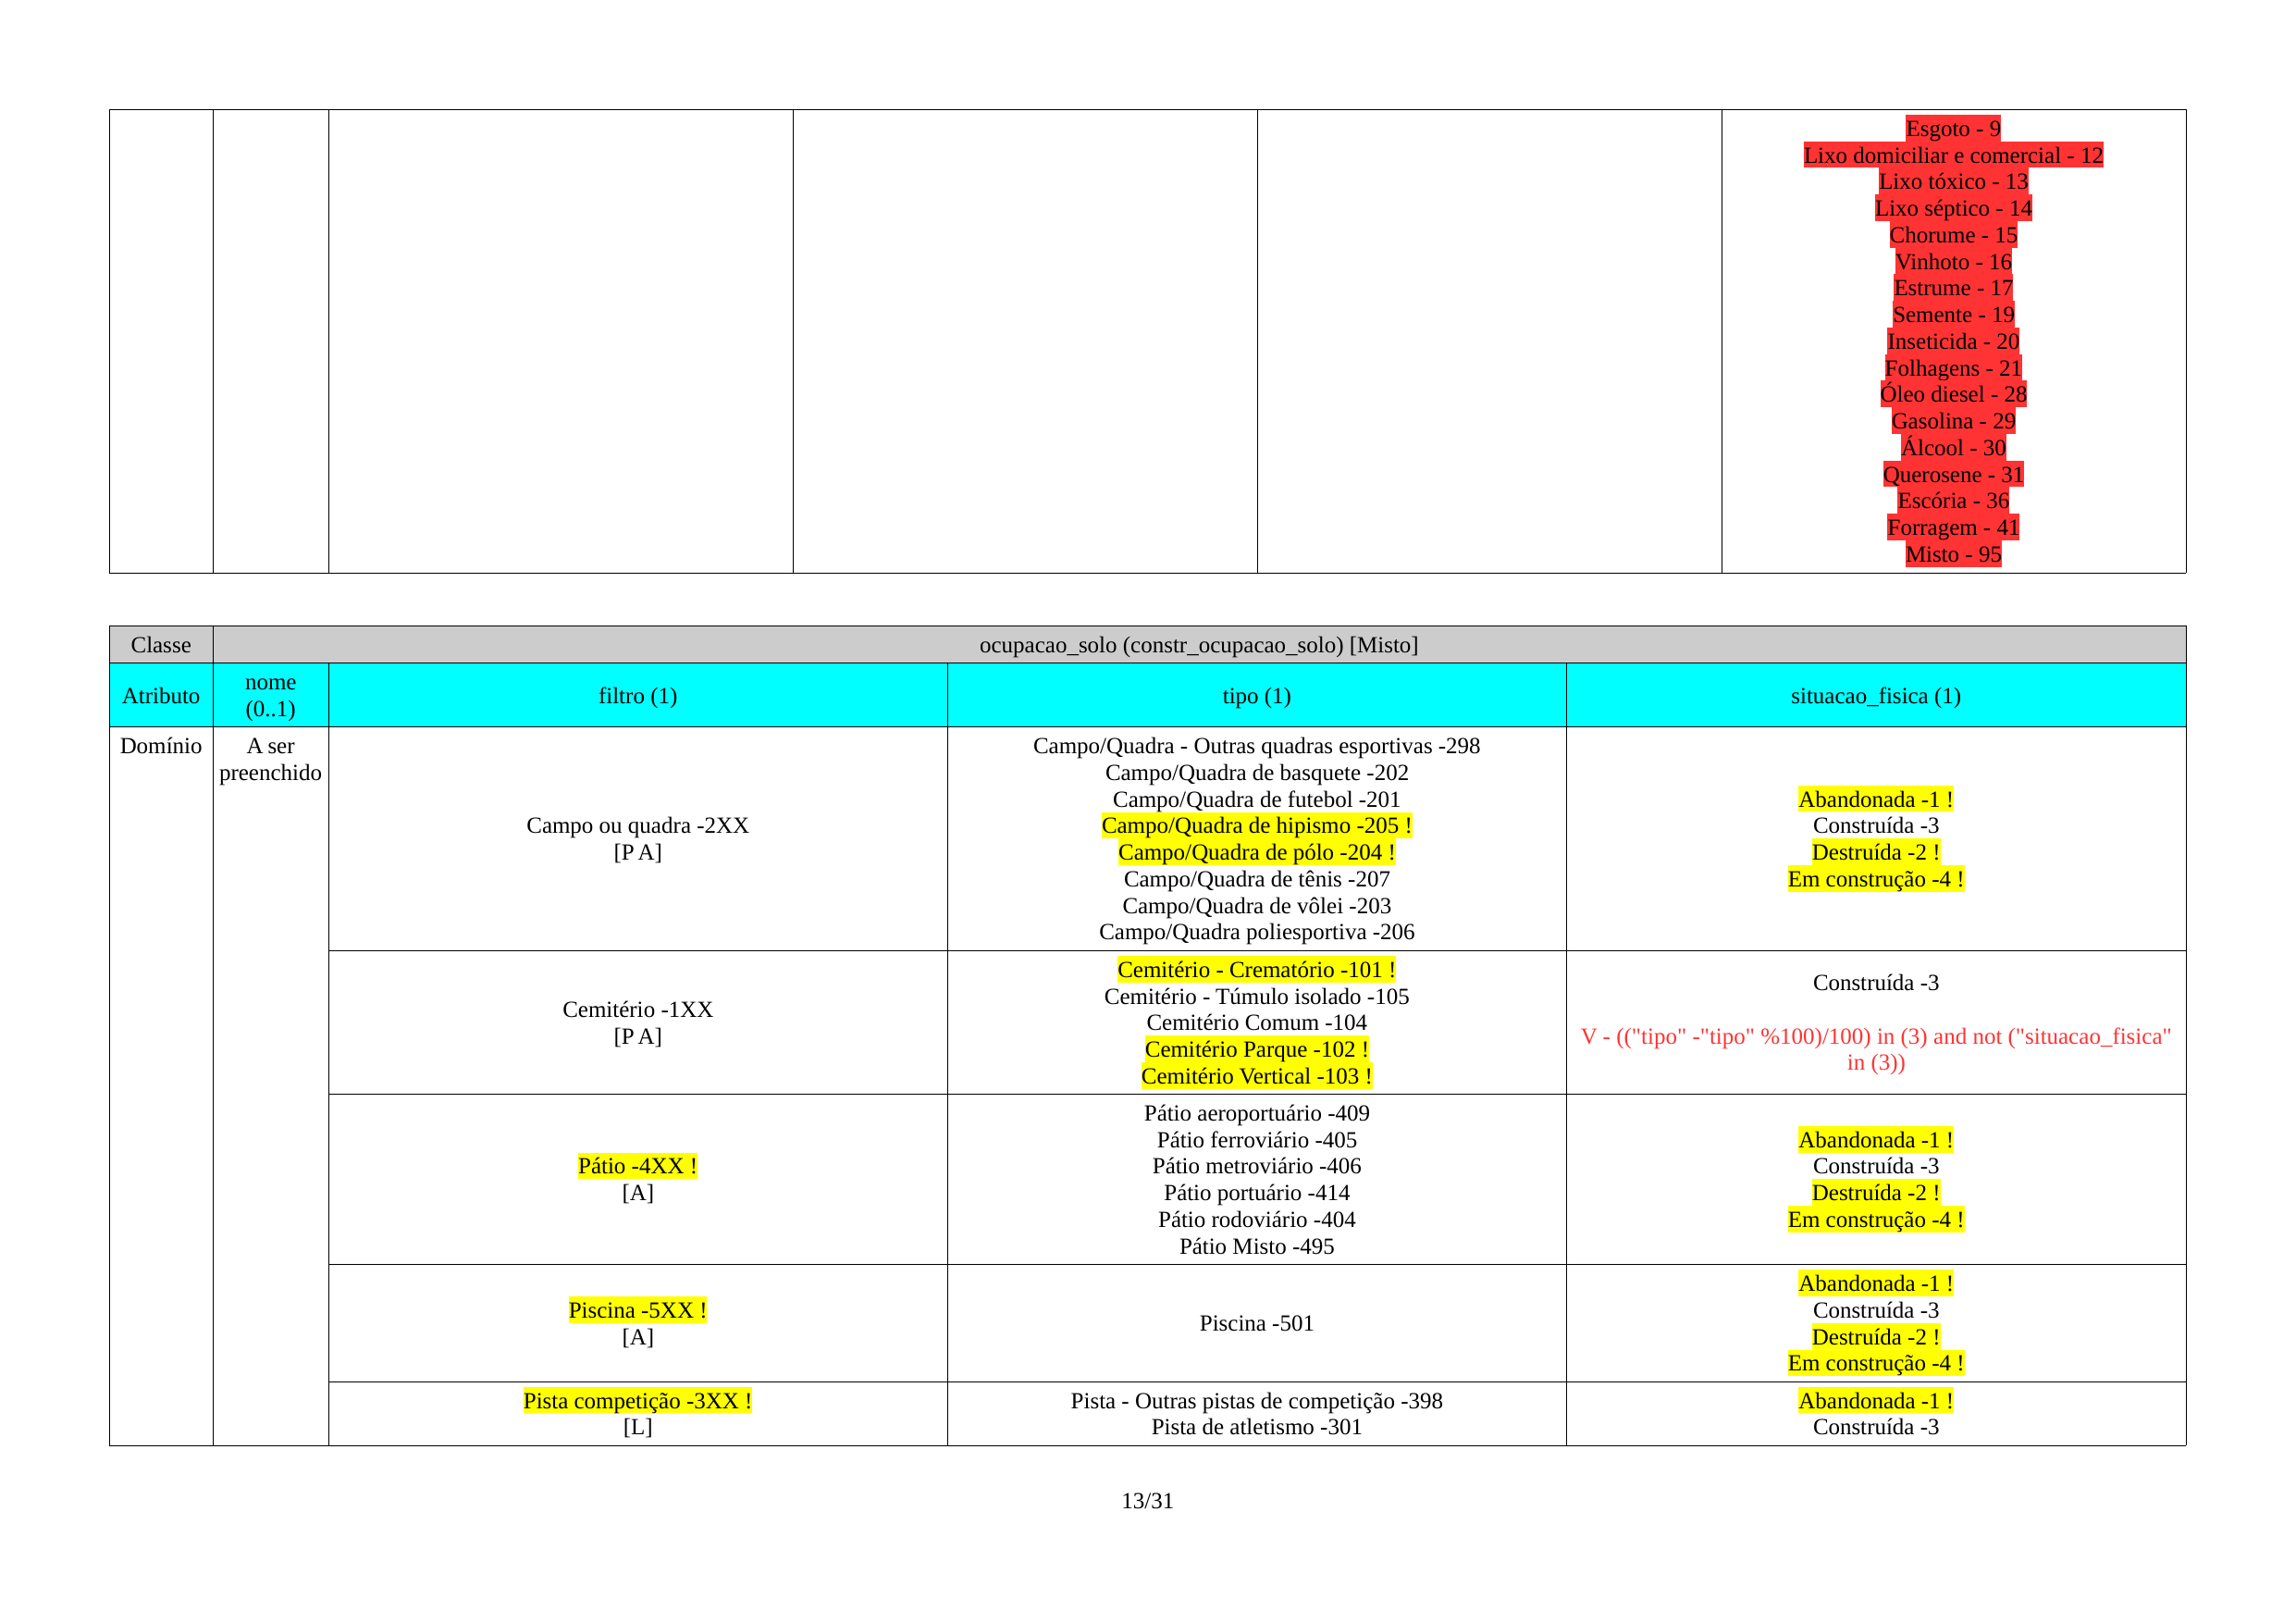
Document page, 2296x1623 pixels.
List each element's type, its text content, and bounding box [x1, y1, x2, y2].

table_cell Piscina -5XX ! [A] [329, 1265, 947, 1381]
table_cell [794, 110, 1257, 572]
table_cell filtro (1) [329, 663, 947, 726]
table_cell Pátio aeroportuário -409 Pátio ferroviário -405 Pátio metroviário -406 Pátio portuário -414 Pátio rodoviário -404 Pátio Misto -495 [948, 1095, 1566, 1264]
table_cell Domínio [110, 727, 213, 1445]
table_cell Abandonada -1 ! Construída -3 [1567, 1382, 2186, 1445]
table_cell Pátio -4XX ! [A] [329, 1095, 947, 1264]
table_cell Piscina -501 [948, 1265, 1566, 1381]
table_cell Abandonada -1 ! Construída -3 Destruída -2 ! Em construção -4 ! [1567, 1095, 2186, 1264]
table_cell Atributo [110, 663, 213, 726]
table_cell [1258, 110, 1722, 572]
table_cell Pista - Outras pistas de competição -398 Pista de atletismo -301 [948, 1382, 1566, 1445]
table_cell Campo/Quadra - Outras quadras esportivas -298 Campo/Quadra de basquete -202 Campo/Quadra de futebol -201 Campo/Quadra de hipismo -205 ! Campo/Quadra de pólo -204 ! Campo/Quadra de tênis -207 Campo/Quadra de vôlei -203 Campo/Quadra poliesportiva -206 [948, 727, 1566, 950]
table_cell [110, 110, 213, 572]
table_cell [214, 110, 328, 572]
table_cell Pista competição -3XX ! [L] [329, 1382, 947, 1445]
table_cell Construída -3 V - (("tipo" -"tipo" %100)/100) in (3) and not ("situacao_fisica" in (3)) [1567, 951, 2186, 1094]
table_cell nome (0..1) [214, 663, 328, 726]
table_header Classe [110, 626, 213, 663]
table_cell Cemitério -1XX [P A] [329, 951, 947, 1094]
table_cell A ser preenchido [214, 727, 328, 1445]
table_cell Campo ou quadra -2XX [P A] [329, 727, 947, 950]
table_cell Abandonada -1 ! Construída -3 Destruída -2 ! Em construção -4 ! [1567, 1265, 2186, 1381]
table_cell Abandonada -1 ! Construída -3 Destruída -2 ! Em construção -4 ! [1567, 727, 2186, 950]
table_cell [329, 110, 793, 572]
table_cell tipo (1) [948, 663, 1566, 726]
table_cell Esgoto - 9 Lixo domiciliar e comercial - 12 Lixo tóxico - 13 Lixo séptico - 14 Chorume - 15 Vinhoto - 16 Estrume - 17 Semente - 19 Inseticida - 20 Folhagens - 21 Óleo diesel - 28 Gasolina - 29 Álcool - 30 Querosene - 31 Escória - 36 Forragem - 41 Misto - 95 [1722, 110, 2186, 572]
table_cell Cemitério - Crematório -101 ! Cemitério - Túmulo isolado -105 Cemitério Comum -104 Cemitério Parque -102 ! Cemitério Vertical -103 ! [948, 951, 1566, 1094]
table_header ocupacao_solo (constr_ocupacao_solo) [Misto] [214, 626, 2186, 663]
table_cell situacao_fisica (1) [1567, 663, 2186, 726]
